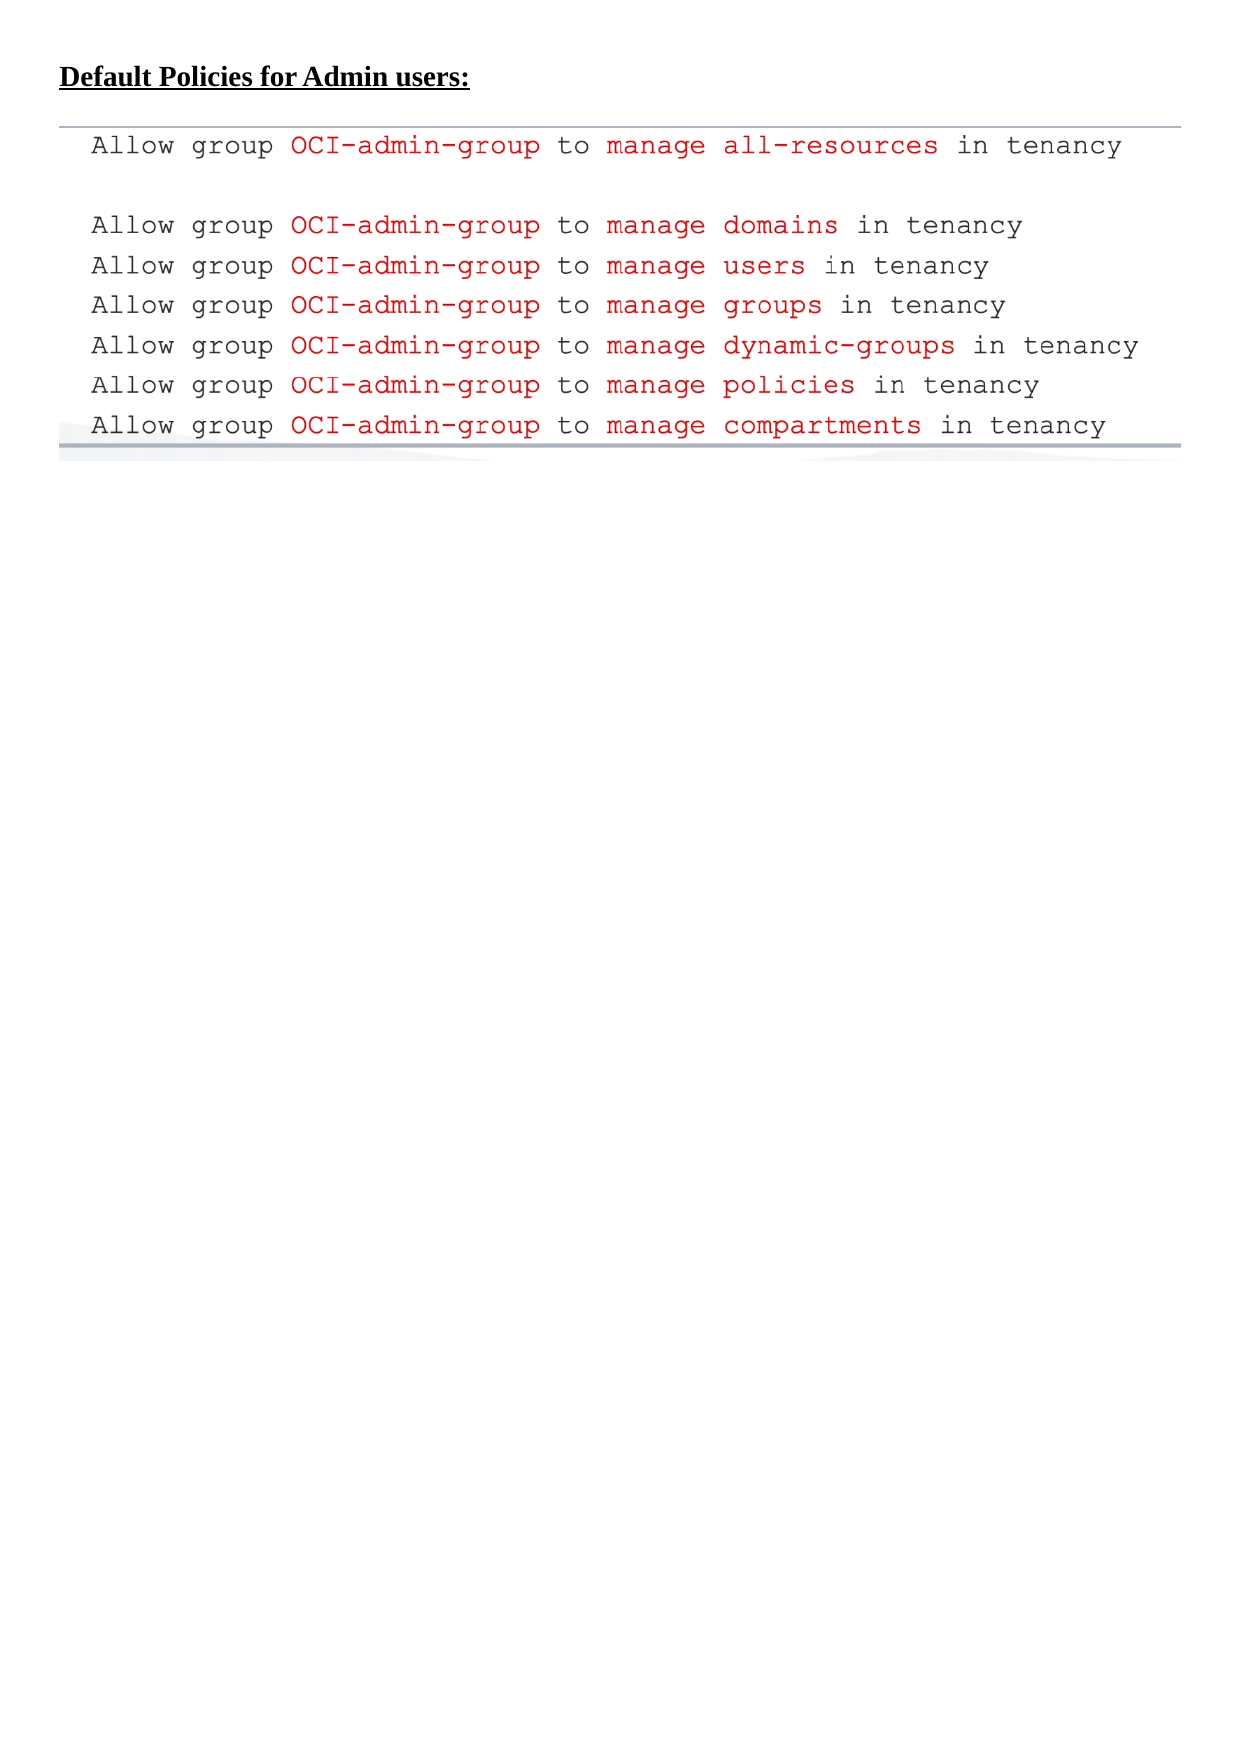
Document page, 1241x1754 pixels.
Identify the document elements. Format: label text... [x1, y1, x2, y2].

picture [59, 126, 1182, 461]
text Default Policies for Admin users: [59, 59, 1181, 93]
